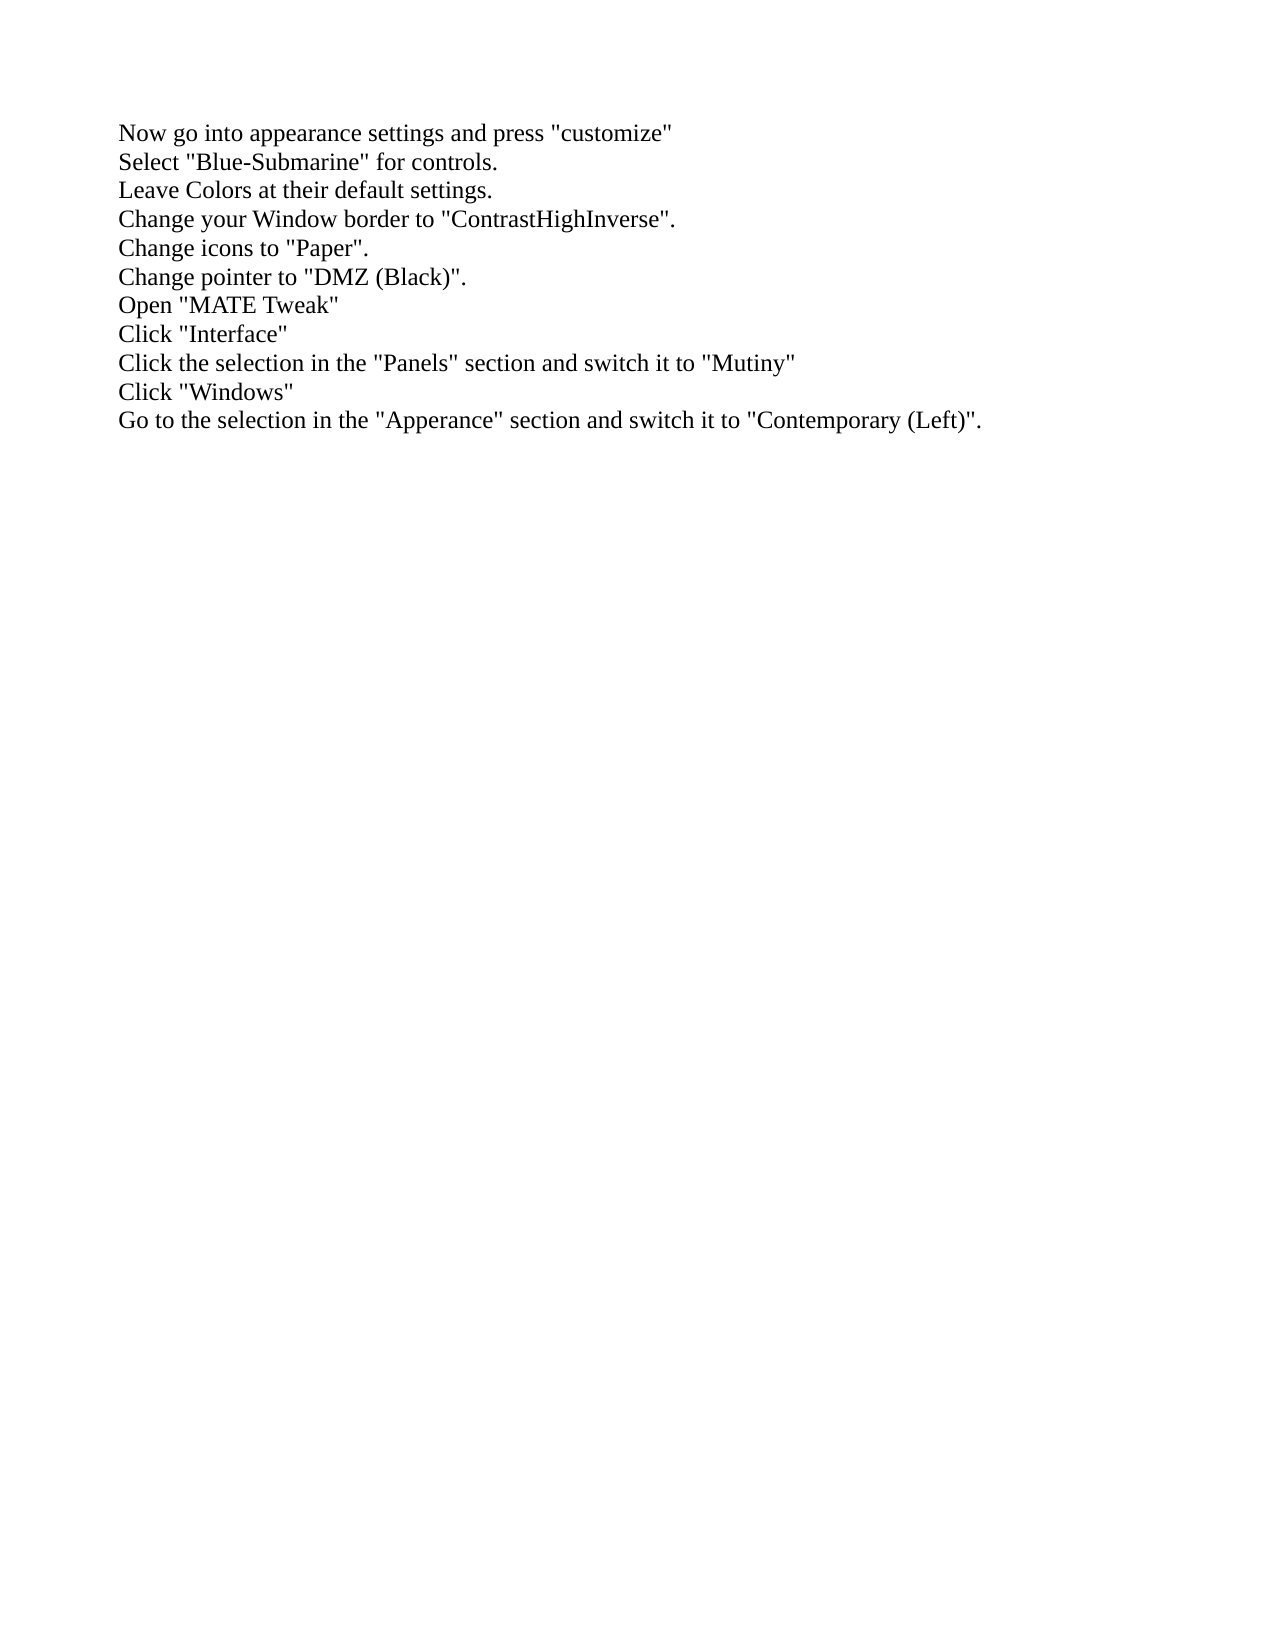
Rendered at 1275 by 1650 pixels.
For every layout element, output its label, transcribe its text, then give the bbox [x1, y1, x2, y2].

text Click the selection in the "Panels" section and switch it to "Mutiny" [118, 348, 1157, 377]
text Click "Interface" [118, 319, 1157, 348]
text Now go into appearance settings and press "customize" [118, 118, 1157, 147]
text Click "Windows" [118, 377, 1157, 406]
text Go to the selection in the "Apperance" section and switch it to "Contemporary (Left)". [118, 406, 1157, 434]
text Select "Blue-Submarine" for controls. [118, 147, 1157, 176]
text Change your Window border to "ContrastHighInverse". [118, 204, 1157, 233]
text Leave Colors at their default settings. [118, 176, 1157, 204]
text Change pointer to "DMZ (Black)". [118, 262, 1157, 291]
text Open "MATE Tweak" [118, 291, 1157, 319]
text Change icons to "Paper". [118, 233, 1157, 262]
